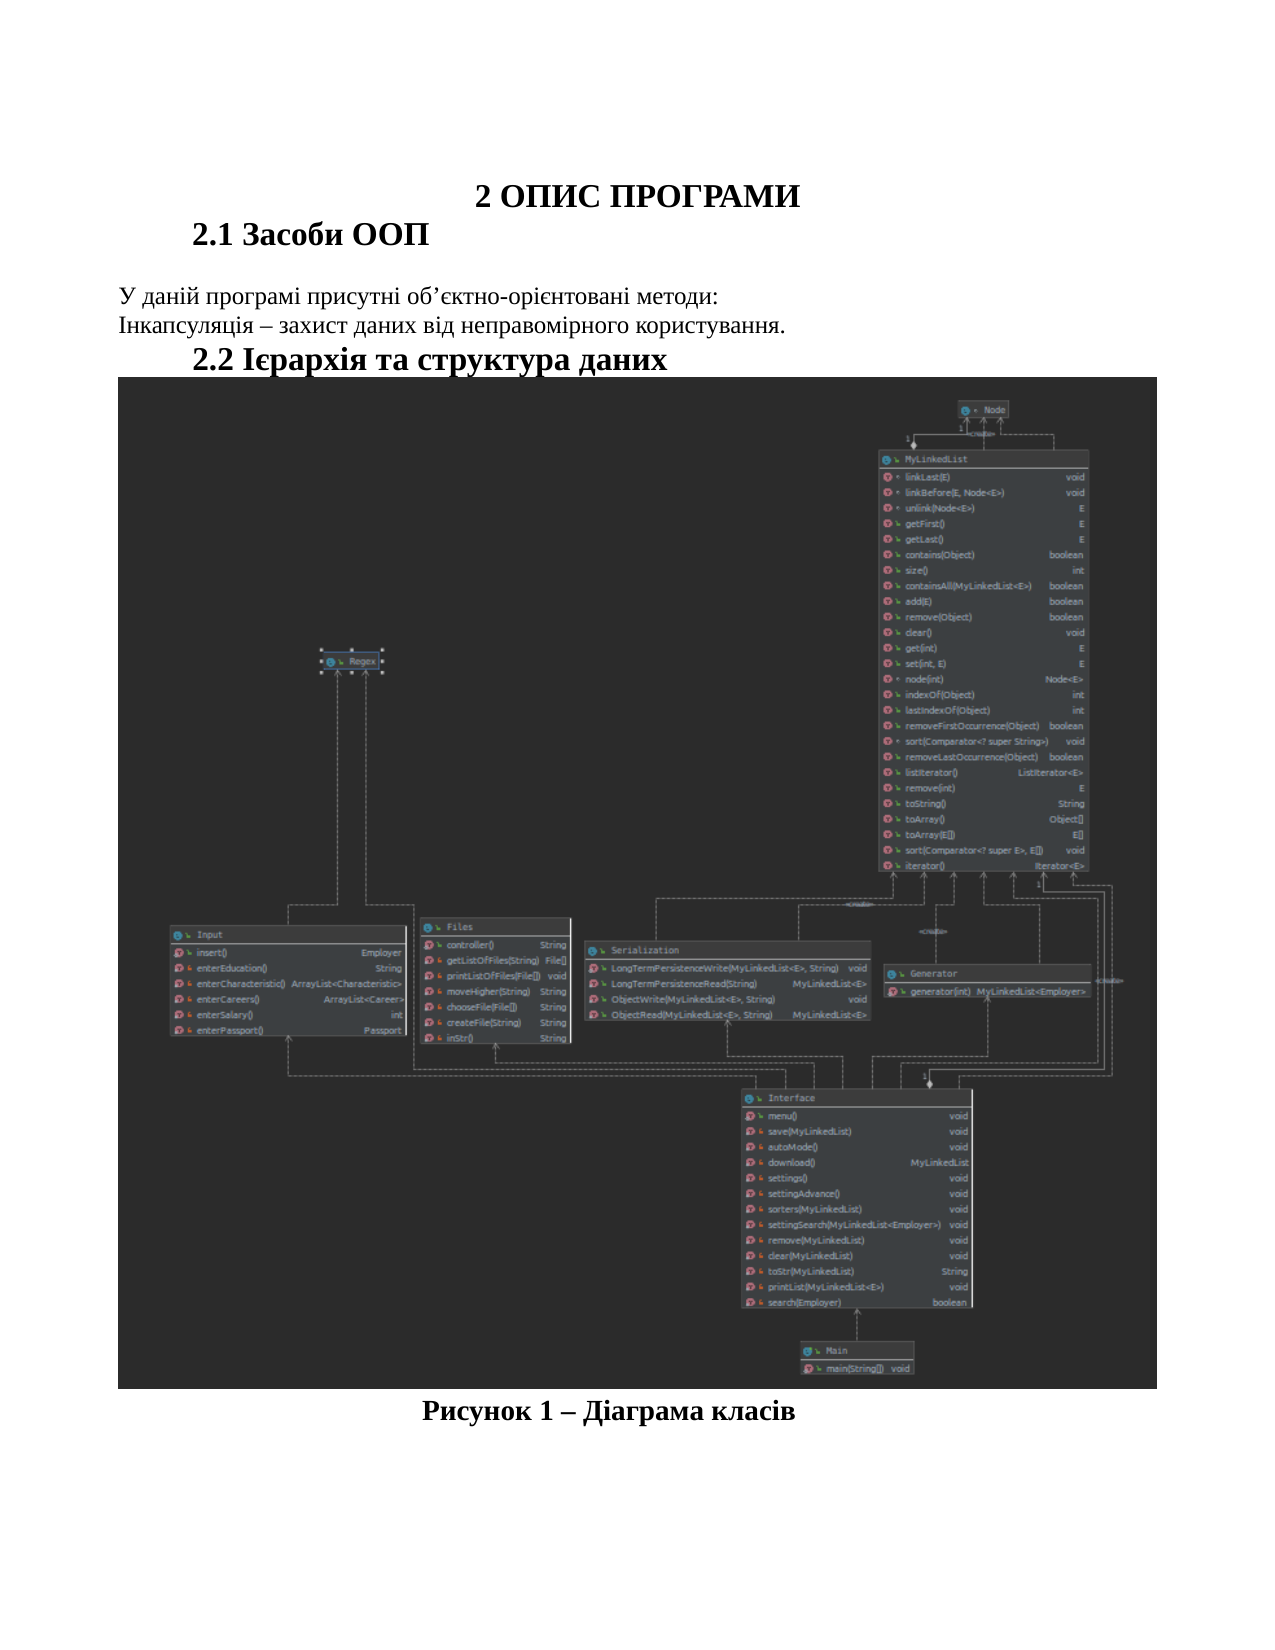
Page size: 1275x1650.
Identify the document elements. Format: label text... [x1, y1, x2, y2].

text Рисунок 1 – Діаграма класів [118, 1389, 1157, 1427]
picture [118, 377, 1157, 1389]
text У даній програмі присутні об’єктно-орієнтовані методи: Інкапсуляція – захист даних від неправомірного користування. [118, 281, 1157, 339]
text 2 ОПИС ПРОГРАМИ [118, 176, 1157, 214]
text 2.2 Ієрархія та структура даних [118, 339, 1157, 377]
text 2.1 Засоби ООП [192, 214, 1157, 253]
